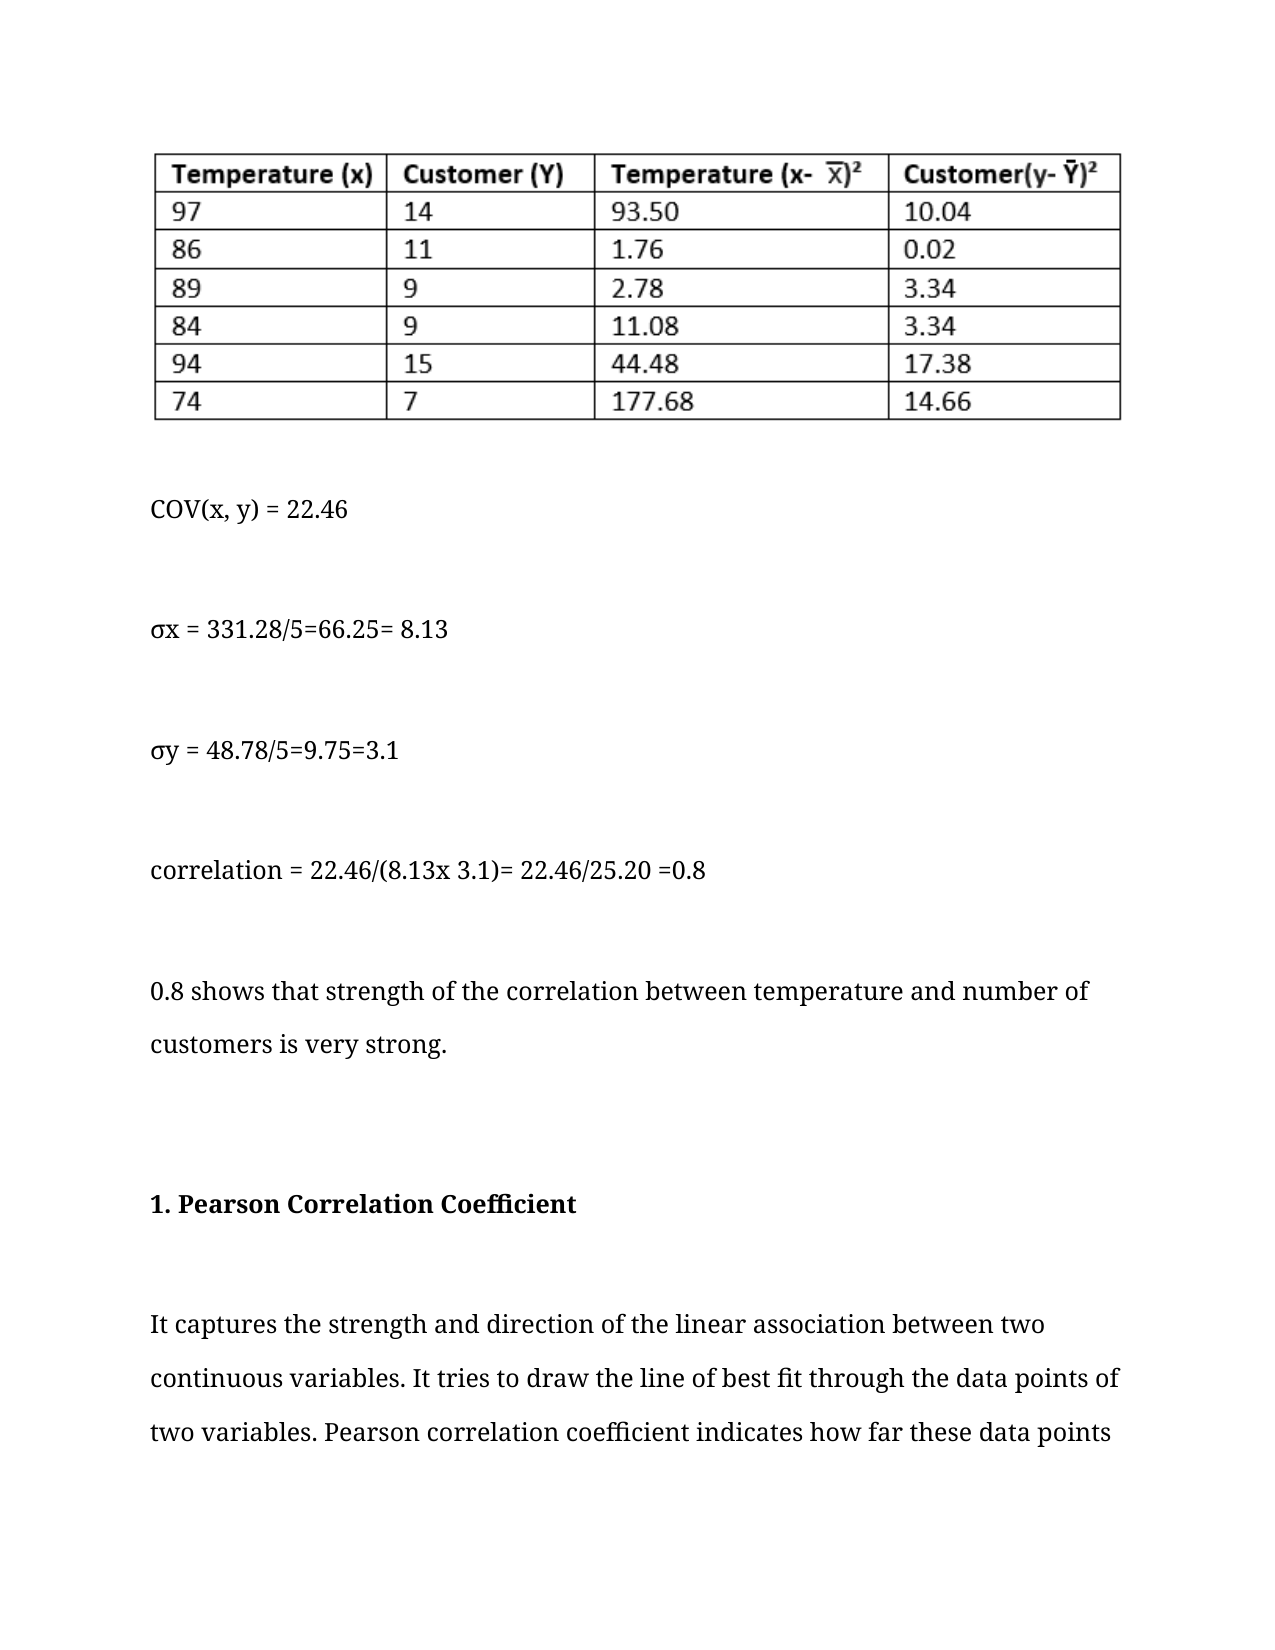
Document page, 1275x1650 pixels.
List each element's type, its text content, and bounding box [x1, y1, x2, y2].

picture [150, 150, 1125, 425]
text σx = 331.28/5=66.25= 8.13 [150, 612, 1125, 646]
text correlation = 22.46/(8.13x 3.1)= 22.46/25.20 =0.8 [150, 853, 1125, 887]
text COV(x, y) = 22.46 [150, 492, 1125, 526]
text It captures the strength and direction of the linear association between two continuous variables. It tries to draw the line of best fit through the data points of two variables. Pearson correlation coefficient indicates how far these data points [150, 1307, 1125, 1449]
text 0.8 shows that strength of the correlation between temperature and number of customers is very strong. [150, 973, 1125, 1061]
text σy = 48.78/5=9.75=3.1 [150, 732, 1125, 767]
text 1. Pearson Correlation Coefficient [150, 1187, 1125, 1221]
